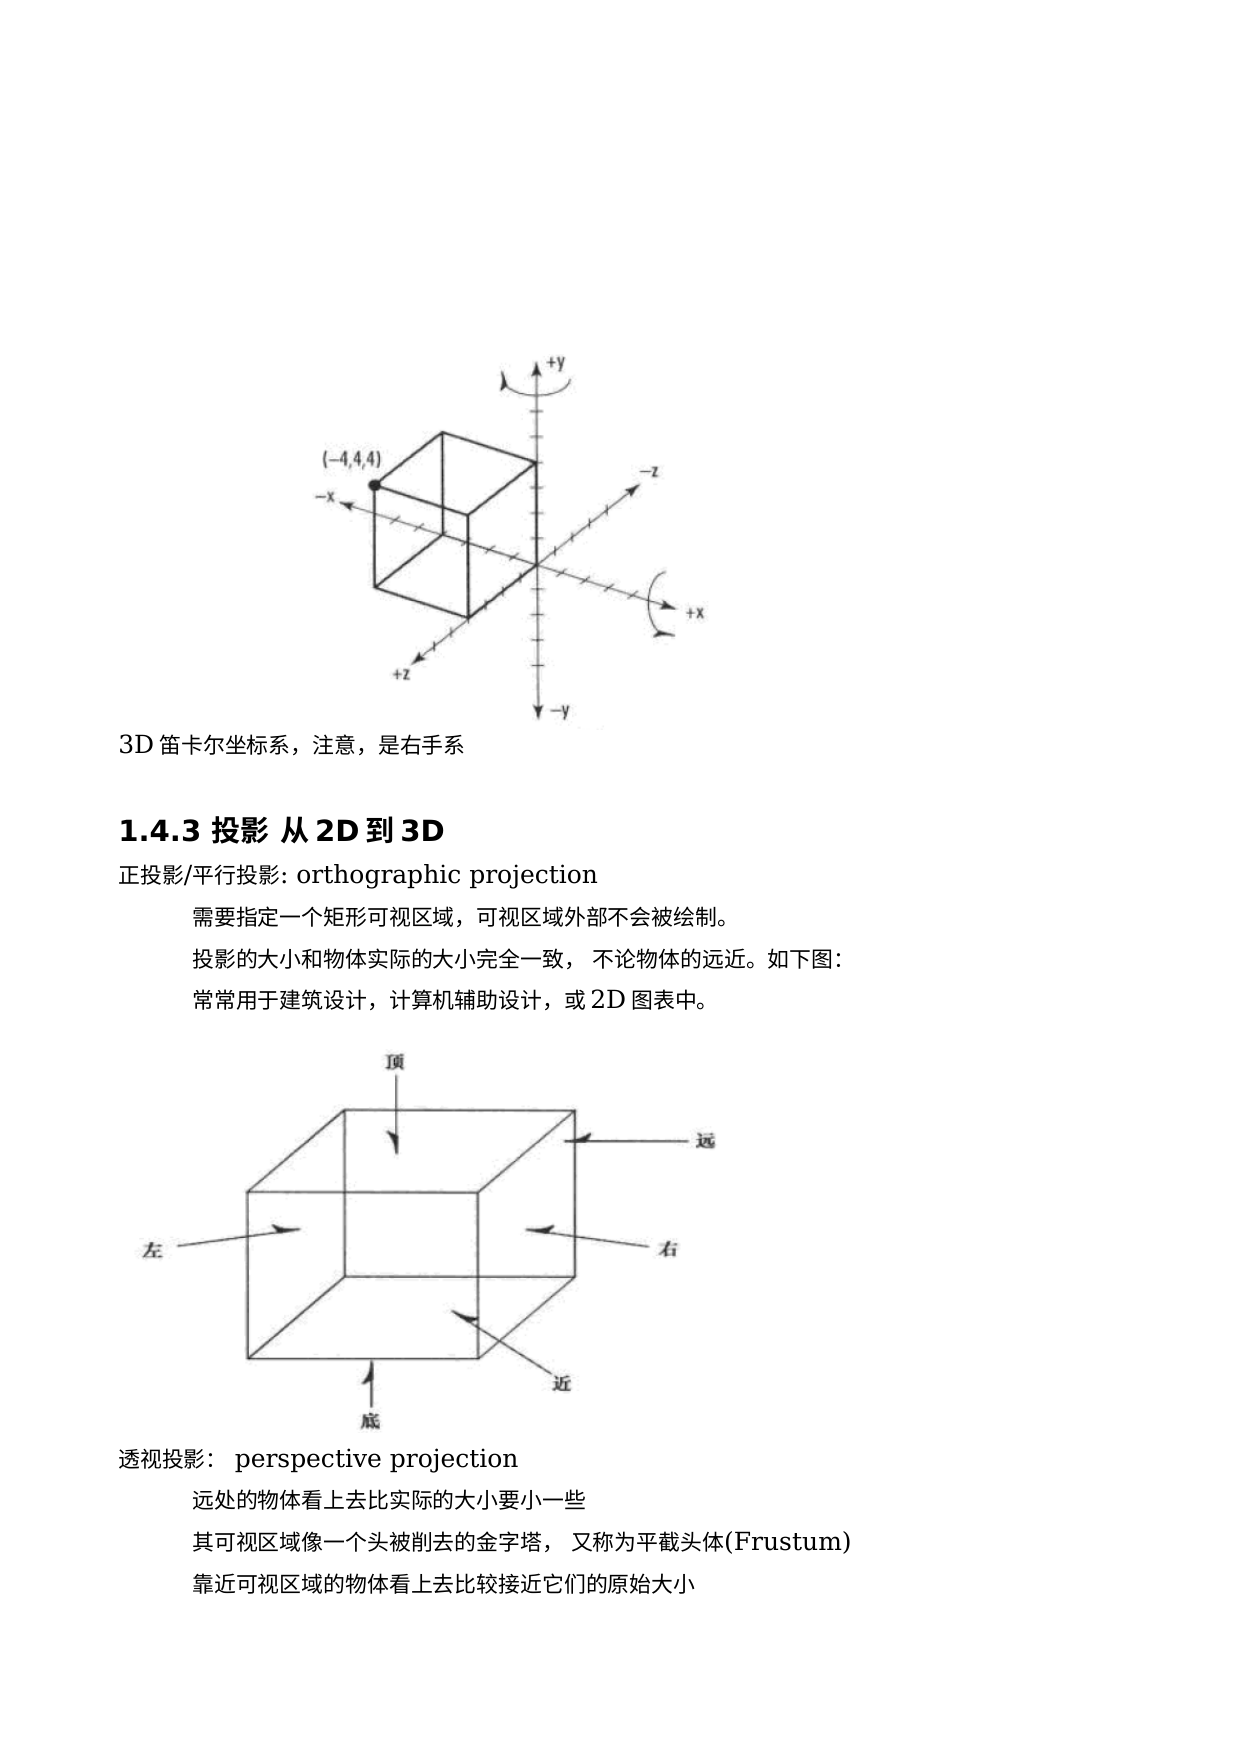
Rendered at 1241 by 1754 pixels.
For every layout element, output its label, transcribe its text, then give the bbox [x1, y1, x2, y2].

picture [118, 1044, 742, 1433]
text 常常用于建筑设计，计算机辅助设计，或2D图表中。 [118, 985, 1122, 1014]
picture [299, 354, 731, 730]
text 正投影/平行投影: orthographic projection [118, 860, 1122, 889]
text 需要指定一个矩形可视区域，可视区域外部不会被绘制。 [118, 902, 1122, 931]
text 远处的物体看上去比实际的大小要小一些 [118, 1485, 1122, 1514]
text 投影的大小和物体实际的大小完全一致， 不论物体的远近。如下图： [118, 944, 1122, 973]
text 靠近可视区域的物体看上去比较接近它们的原始大小 [118, 1569, 1122, 1598]
subtitle 1.4.3 投影 从2D到3D [118, 814, 1122, 848]
text 透视投影： perspective projection [118, 1444, 1122, 1473]
text 3D笛卡尔坐标系，注意，是右手系 [118, 731, 1122, 760]
text 其可视区域像一个头被削去的金字塔， 又称为平截头体(Frustum) [118, 1527, 1122, 1556]
